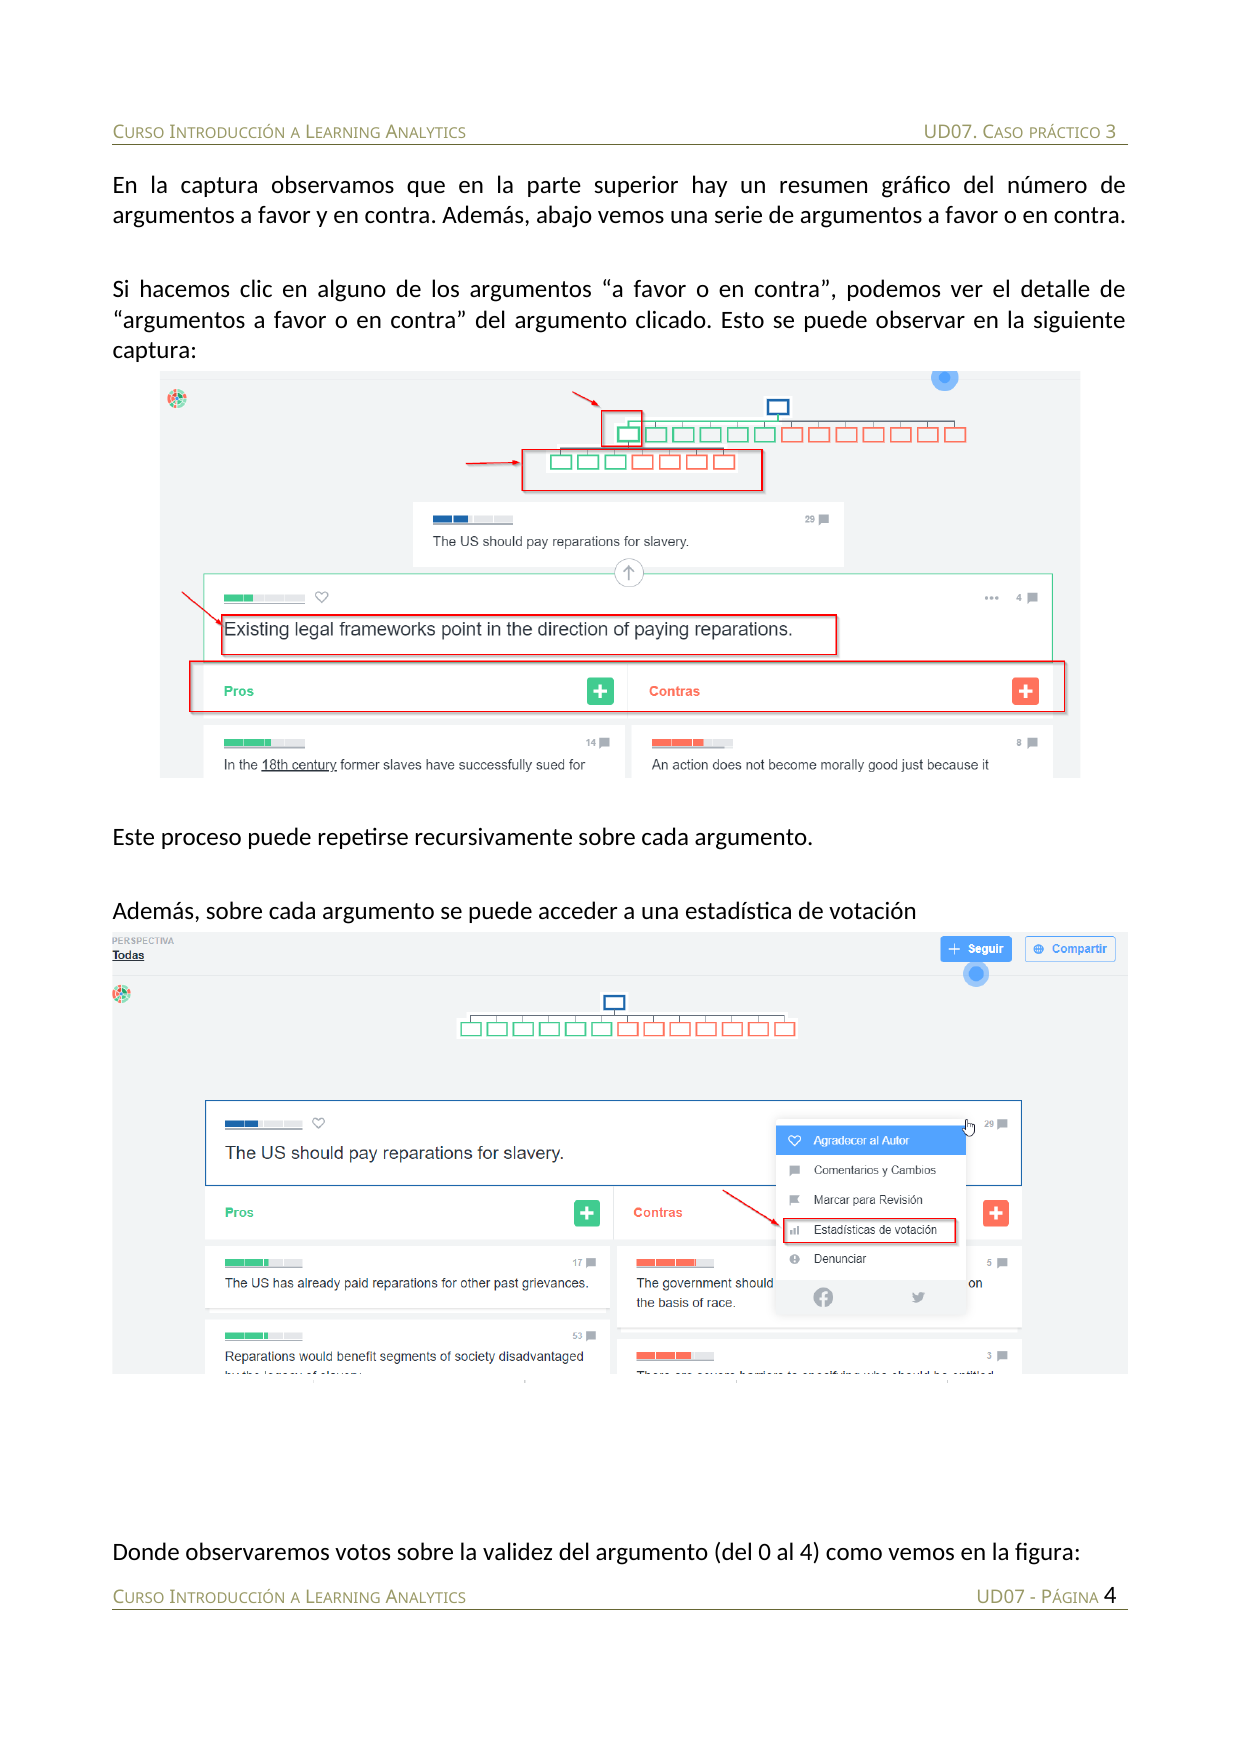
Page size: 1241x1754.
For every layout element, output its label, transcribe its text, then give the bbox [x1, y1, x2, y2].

text En la captura observamos que en la parte superior hay un resumen gráfico del número de argumentos a favor y en contra. Además, abajo vemos una serie de argumentos a favor o en contra. [112, 169, 1128, 230]
text Este proceso puede repetirse recursivamente sobre cada argumento. [112, 821, 1128, 852]
text Si hacemos clic en alguno de los argumentos “a favor o en contra”, podemos ver el detalle de “argumentos a favor o en contra” del argumento clicado. Esto se puede observar en la siguiente captura: [112, 273, 1128, 365]
text Donde observaremos votos sobre la validez del argumento (del 0 al 4) como vemos en la figura: [112, 1537, 1128, 1567]
text Además, sobre cada argumento se puede acceder a una estadística de votación [112, 895, 1128, 926]
picture [112, 932, 1128, 1383]
picture [159, 371, 1081, 778]
